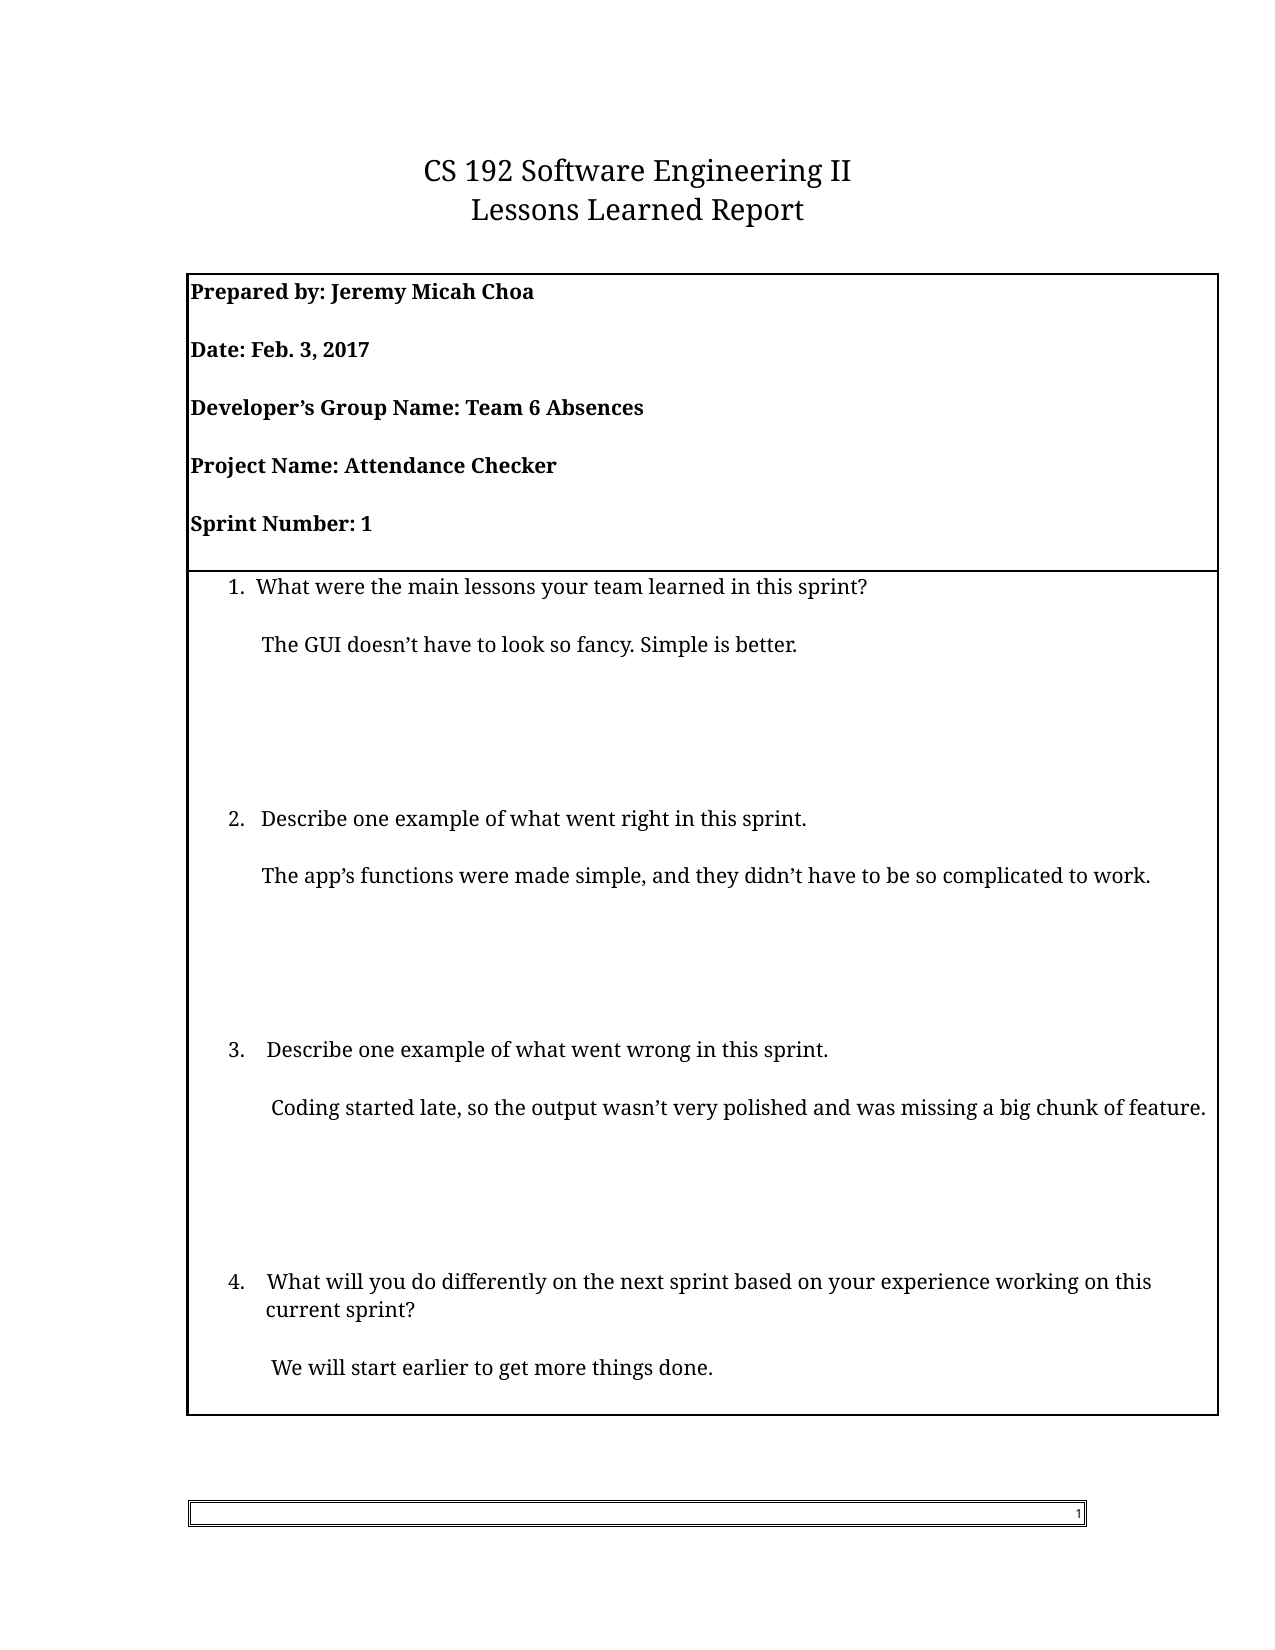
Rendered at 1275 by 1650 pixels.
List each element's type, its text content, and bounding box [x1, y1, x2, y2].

text CS 192 Software Engineering II [187, 150, 1087, 190]
text Lessons Learned Report [187, 190, 1087, 229]
table_cell 1. What were the main lessons your team learned in this sprint? The GUI doesn’t have to look so fancy. Simple is better. 2. Describe one example of what went right in this sprint. The app’s functions were made simple, and they didn’t have to be so complicated to work. 3. Describe one example of what went wrong in this sprint. Coding started late, so the output wasn’t very polished and was missing a big chunk of feature. 4. What will you do differently on the next sprint based on your experience working on this current sprint? We will start earlier to get more things done. [189, 572, 1217, 1414]
table_header Prepared by: Jeremy Micah Choa Date: Feb. 3, 2017 Developer’s Group Name: Team 6 Absences Project Name: Attendance Checker Sprint Number: 1 [189, 275, 1217, 570]
